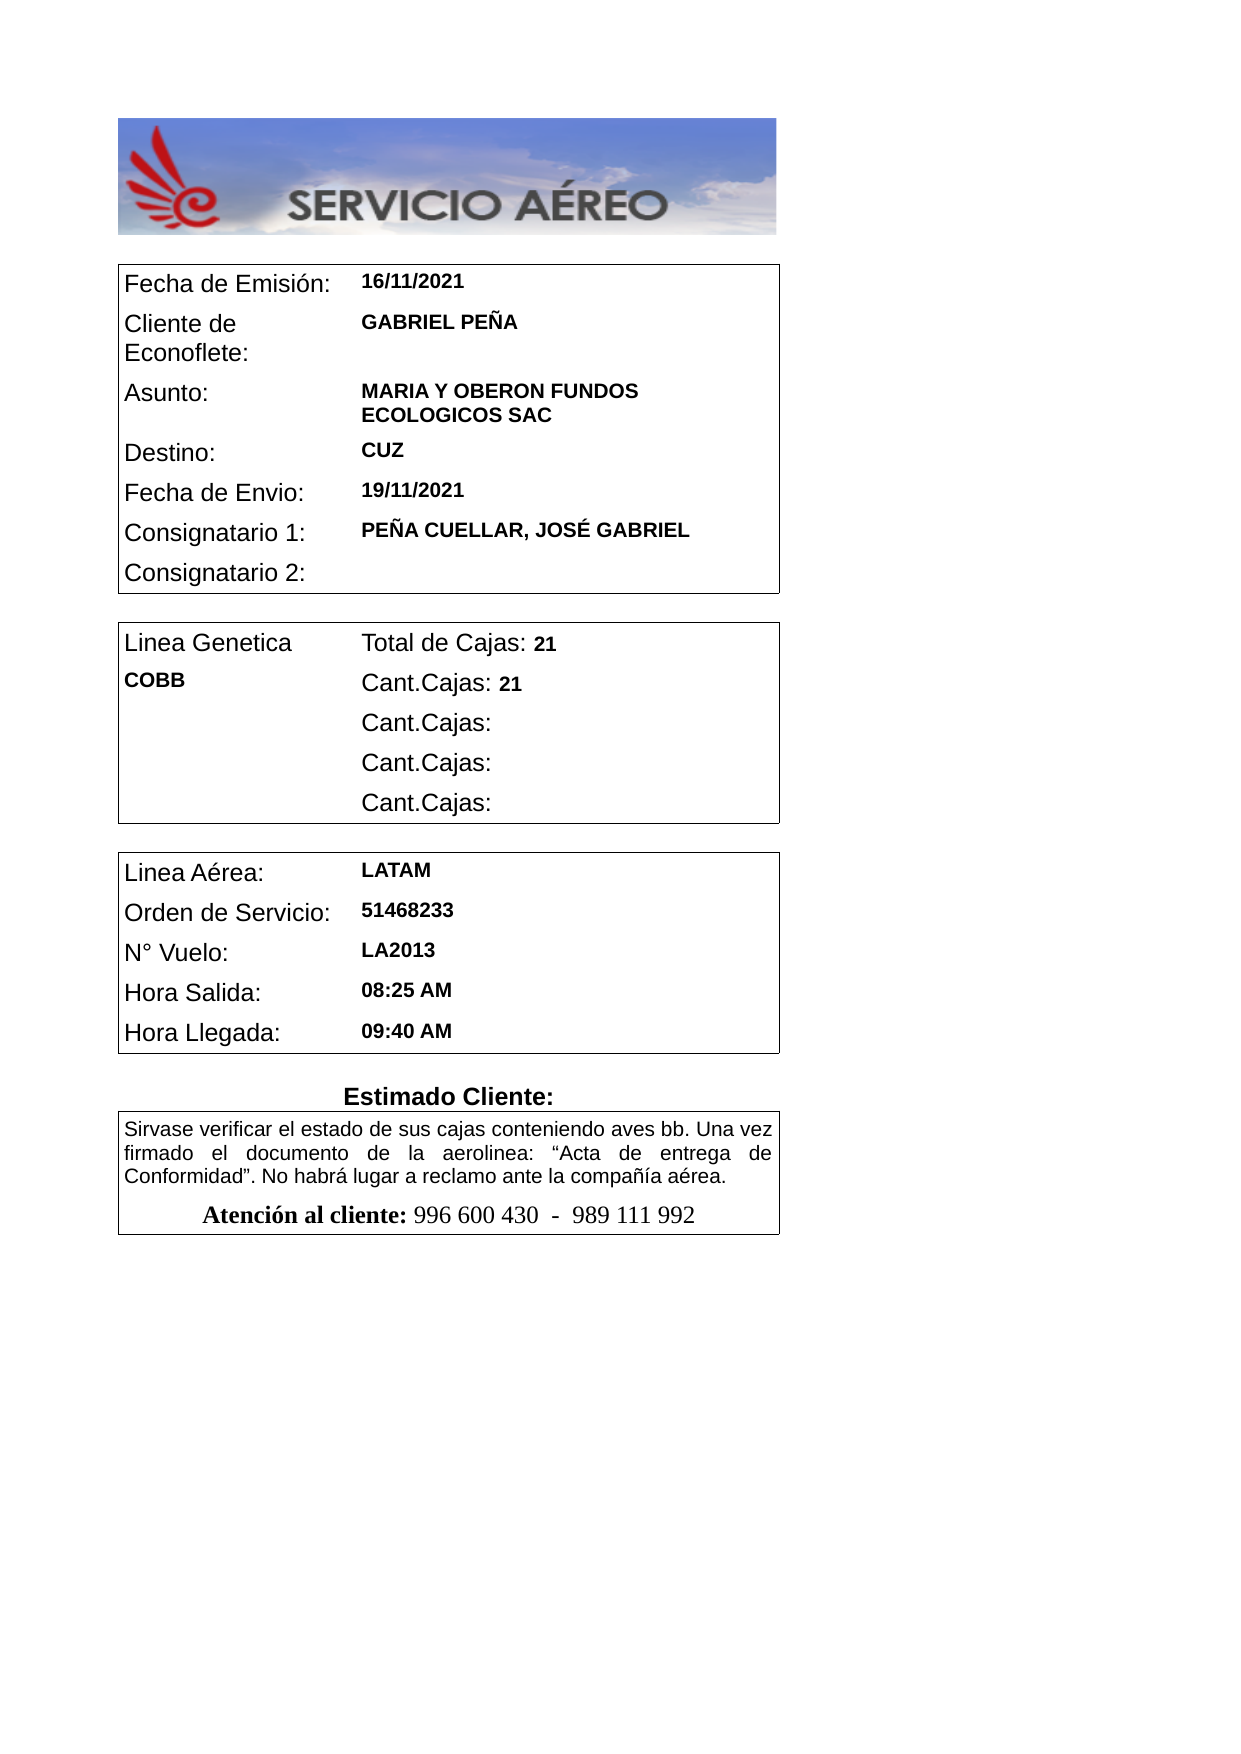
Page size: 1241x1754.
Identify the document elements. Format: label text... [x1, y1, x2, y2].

table_cell [356, 824, 779, 852]
table_cell 19/11/2021 [356, 472, 779, 512]
table_cell Destino: [119, 432, 356, 472]
table_cell 51468233 [356, 892, 779, 932]
table_cell Cant.Cajas: 21 [356, 662, 779, 702]
table_cell Cant.Cajas: [356, 743, 779, 783]
table_header Fecha de Emisión: [119, 265, 356, 304]
table_cell [118, 594, 356, 622]
table_cell CUZ [356, 432, 779, 472]
table_cell Cant.Cajas: [356, 783, 779, 823]
table_cell Atención al cliente: 996 600 430 - 989 111 992 [119, 1194, 779, 1234]
table_cell PEÑA CUELLAR, JOSÉ GABRIEL [356, 513, 779, 553]
table_cell [118, 824, 356, 852]
table_cell 09:40 AM [356, 1013, 779, 1053]
table_cell Consignatario 1: [119, 513, 356, 553]
table_cell Linea Genetica [119, 623, 356, 662]
table_cell 08:25 AM [356, 973, 779, 1013]
table_cell Consignatario 2: [119, 553, 356, 593]
table_cell Sirvase verificar el estado de sus cajas conteniendo aves bb. Una vez firmado el documento de la aerolinea: “Acta de entrega de Conformidad”. No habrá lugar a reclamo ante la compañía aérea. [119, 1112, 779, 1194]
table_cell Linea Aérea: [119, 853, 356, 892]
table_header 16/11/2021 [356, 265, 779, 304]
table_cell Hora Llegada: [119, 1013, 356, 1053]
table_cell MARIA Y OBERON FUNDOS ECOLOGICOS SAC [356, 373, 779, 432]
table_cell Fecha de Envio: [119, 472, 356, 512]
table_cell LA2013 [356, 932, 779, 972]
table_cell N° Vuelo: [119, 932, 356, 972]
picture [118, 118, 777, 235]
table_cell LATAM [356, 853, 779, 892]
table_cell Hora Salida: [119, 973, 356, 1013]
table_cell [119, 702, 356, 742]
table_cell Cliente de Econoflete: [119, 304, 356, 373]
table_cell Orden de Servicio: [119, 892, 356, 932]
table_cell Estimado Cliente: [118, 1054, 779, 1111]
table_cell [356, 553, 779, 593]
table_cell COBB [119, 662, 356, 702]
table_cell [119, 743, 356, 783]
table_cell [356, 594, 779, 622]
table_cell Asunto: [119, 373, 356, 432]
table_cell Cant.Cajas: [356, 702, 779, 742]
table_cell Total de Cajas: 21 [356, 623, 779, 662]
table_cell [119, 783, 356, 823]
table_cell GABRIEL PEÑA [356, 304, 779, 373]
